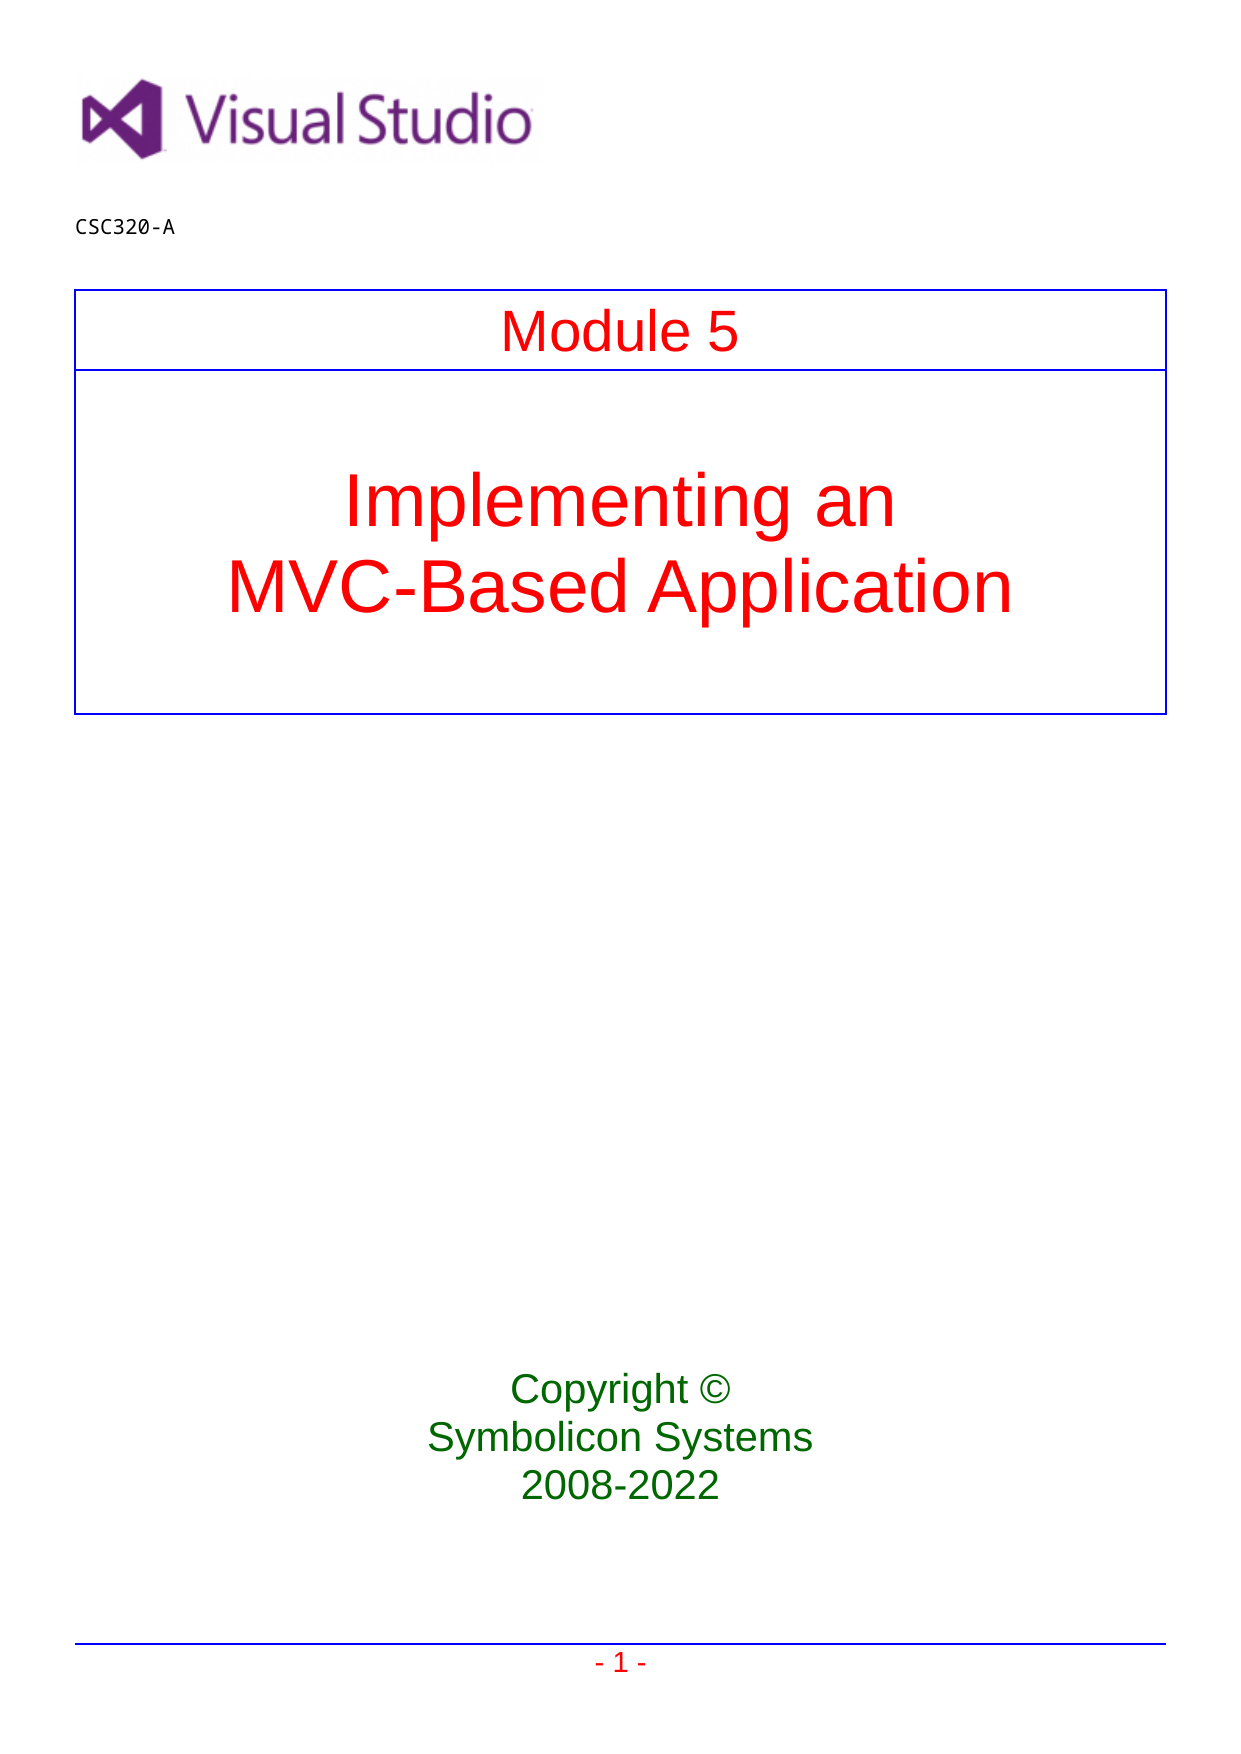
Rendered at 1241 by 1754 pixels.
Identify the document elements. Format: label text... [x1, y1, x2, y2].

text 2008-2022 [75, 1460, 1166, 1508]
text Symbolicon Systems [75, 1412, 1166, 1460]
table_header Module 5 [76, 291, 1165, 369]
table_cell Implementing an MVC-Based Application [76, 450, 1165, 634]
table_cell [76, 634, 1165, 712]
picture [75, 75, 544, 164]
text CSC320-A [75, 212, 1166, 241]
text Copyright © [75, 1364, 1166, 1412]
table_cell [76, 371, 1165, 450]
